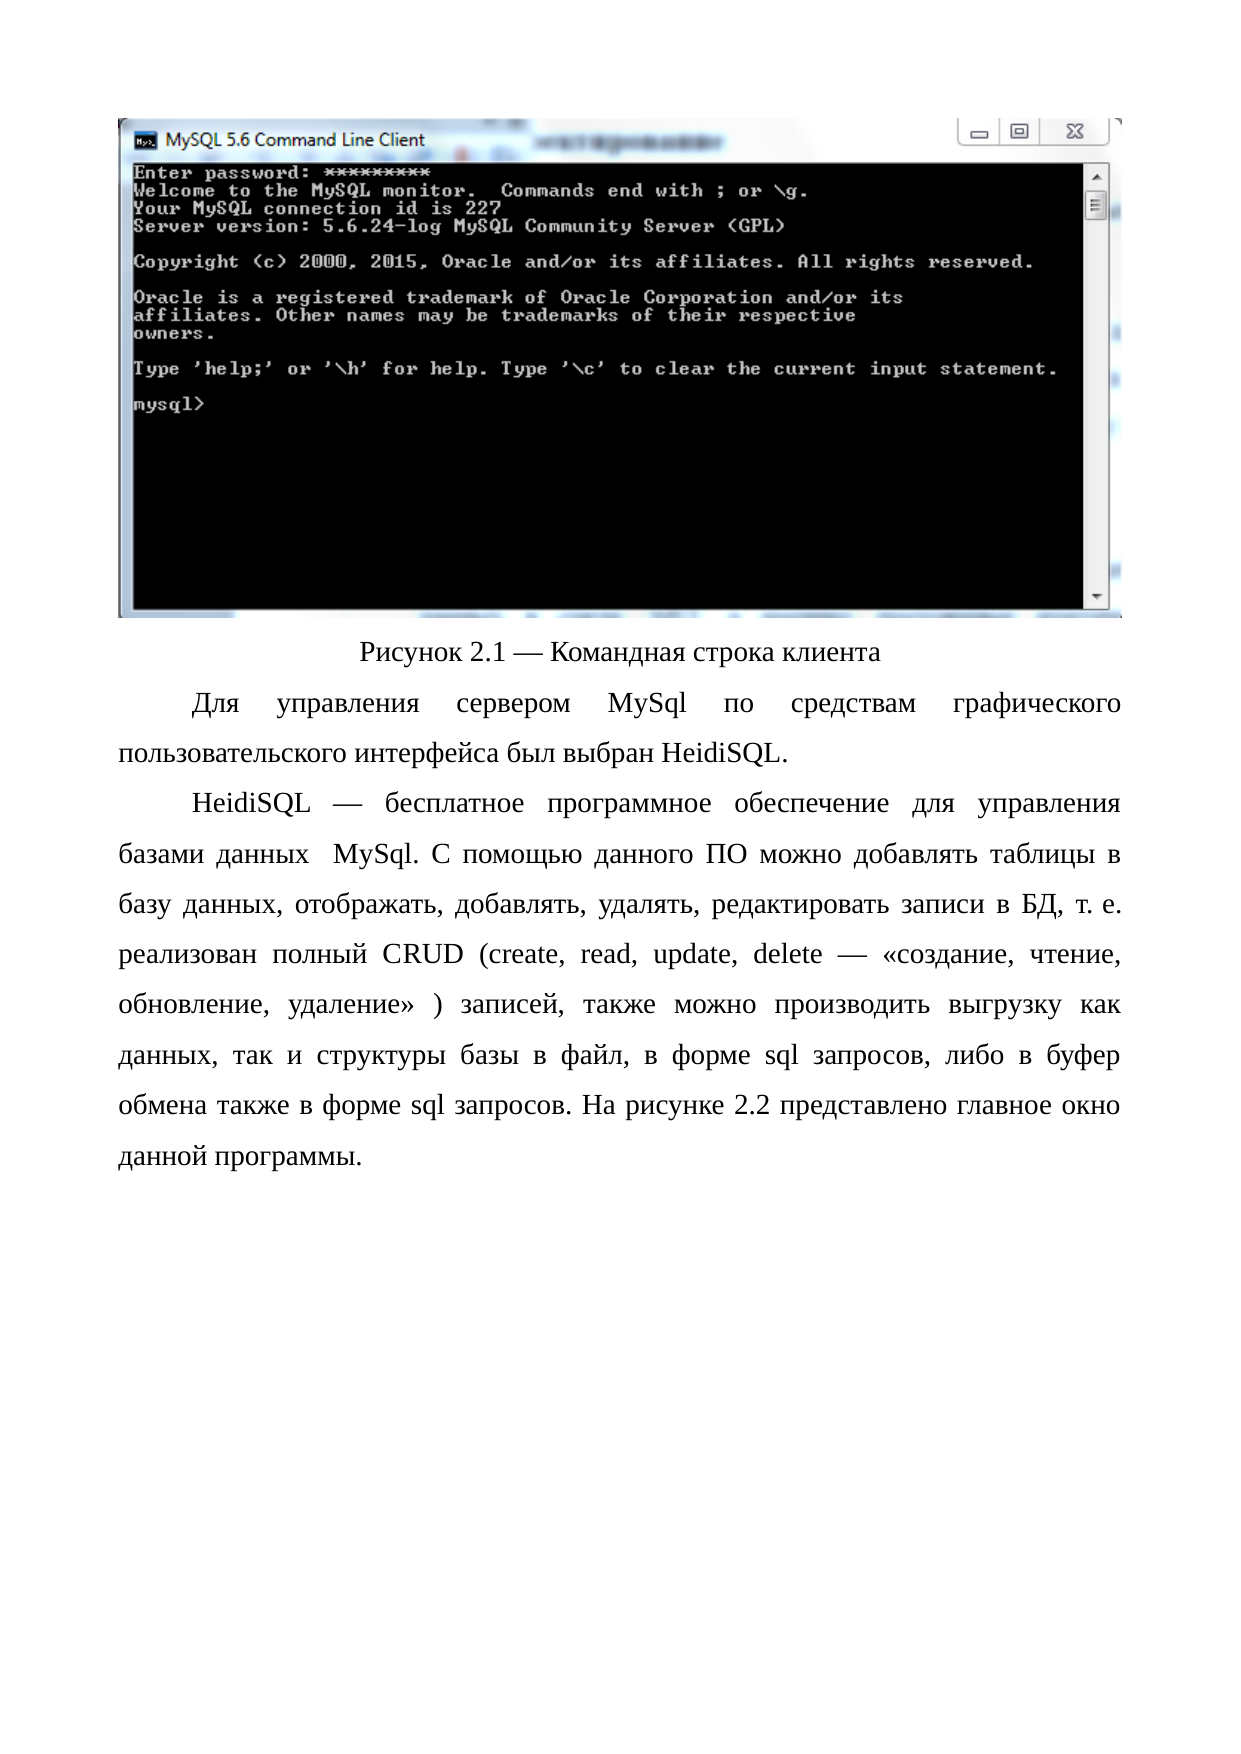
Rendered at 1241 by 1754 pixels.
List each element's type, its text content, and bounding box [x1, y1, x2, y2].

text Рисунок 2.1 — Командная строка клиента [118, 618, 1122, 668]
text HeidiSQL — бесплатное программное обеспечение для управления базами данных MySql. С помощью данного ПО можно добавлять таблицы в базу данных, отображать, добавлять, удалять, редактировать записи в БД, т. е. реализован полный CRUD (create, read, update, delete — «создание, чтение, обновление, удаление» ) записей, также можно производить выгрузку как данных, так и структуры базы в файл, в форме sql запросов, либо в буфер обмена также в форме sql запросов. На рисунке 2.2 представлено главное окно данной программы. [118, 785, 1122, 1171]
picture [118, 118, 1122, 618]
text Для управления сервером MySql по средствам графического пользовательского интерфейса был выбран HeidiSQL. [118, 685, 1122, 769]
